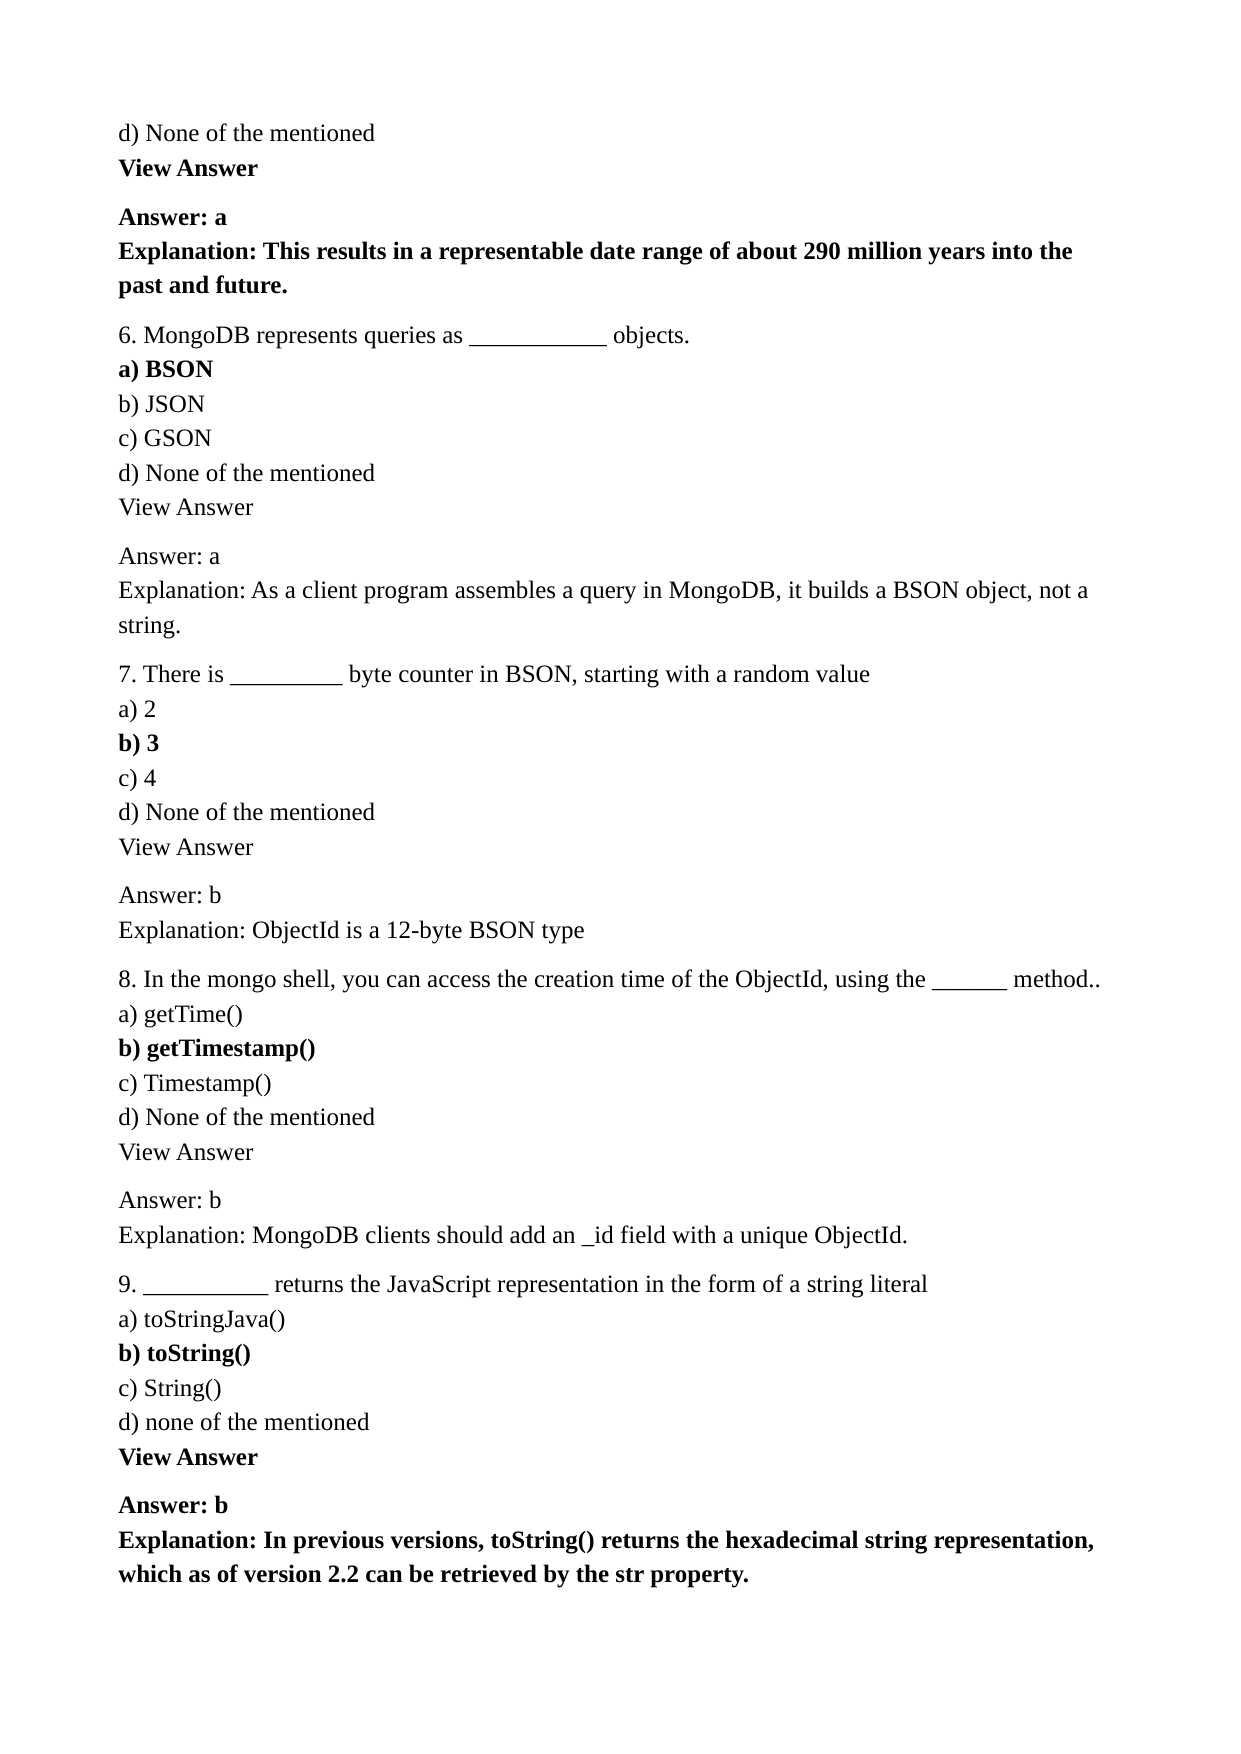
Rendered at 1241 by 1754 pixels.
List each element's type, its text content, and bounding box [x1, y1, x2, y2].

text Answer: b Explanation: MongoDB clients should add an _id field with a unique ObjectId. [118, 1186, 1122, 1249]
text Answer: a Explanation: As a client program assembles a query in MongoDB, it builds a BSON object, not a string. [118, 541, 1122, 639]
text Answer: a Explanation: This results in a representable date range of about 290 million years into the past and future. [118, 202, 1122, 299]
text Answer: b Explanation: ObjectId is a 12-byte BSON type [118, 881, 1122, 944]
text 9. __________ returns the JavaScript representation in the form of a string literal a) toStringJava() b) toString() c) String() d) none of the mentioned View Answer [118, 1269, 1122, 1470]
text d) None of the mentioned View Answer [118, 118, 1122, 181]
text 7. There is _________ byte counter in BSON, starting with a random value a) 2 b) 3 c) 4 d) None of the mentioned View Answer [118, 659, 1122, 860]
text Answer: b Explanation: In previous versions, toString() returns the hexadecimal string representation, which as of version 2.2 can be retrieved by the str property. [118, 1491, 1122, 1588]
text 6. MongoDB represents queries as ___________ objects. a) BSON b) JSON c) GSON d) None of the mentioned View Answer [118, 320, 1122, 521]
text 8. In the mongo shell, you can access the creation time of the ObjectId, using the ______ method.. a) getTime() b) getTimestamp() c) Timestamp() d) None of the mentioned View Answer [118, 964, 1122, 1165]
